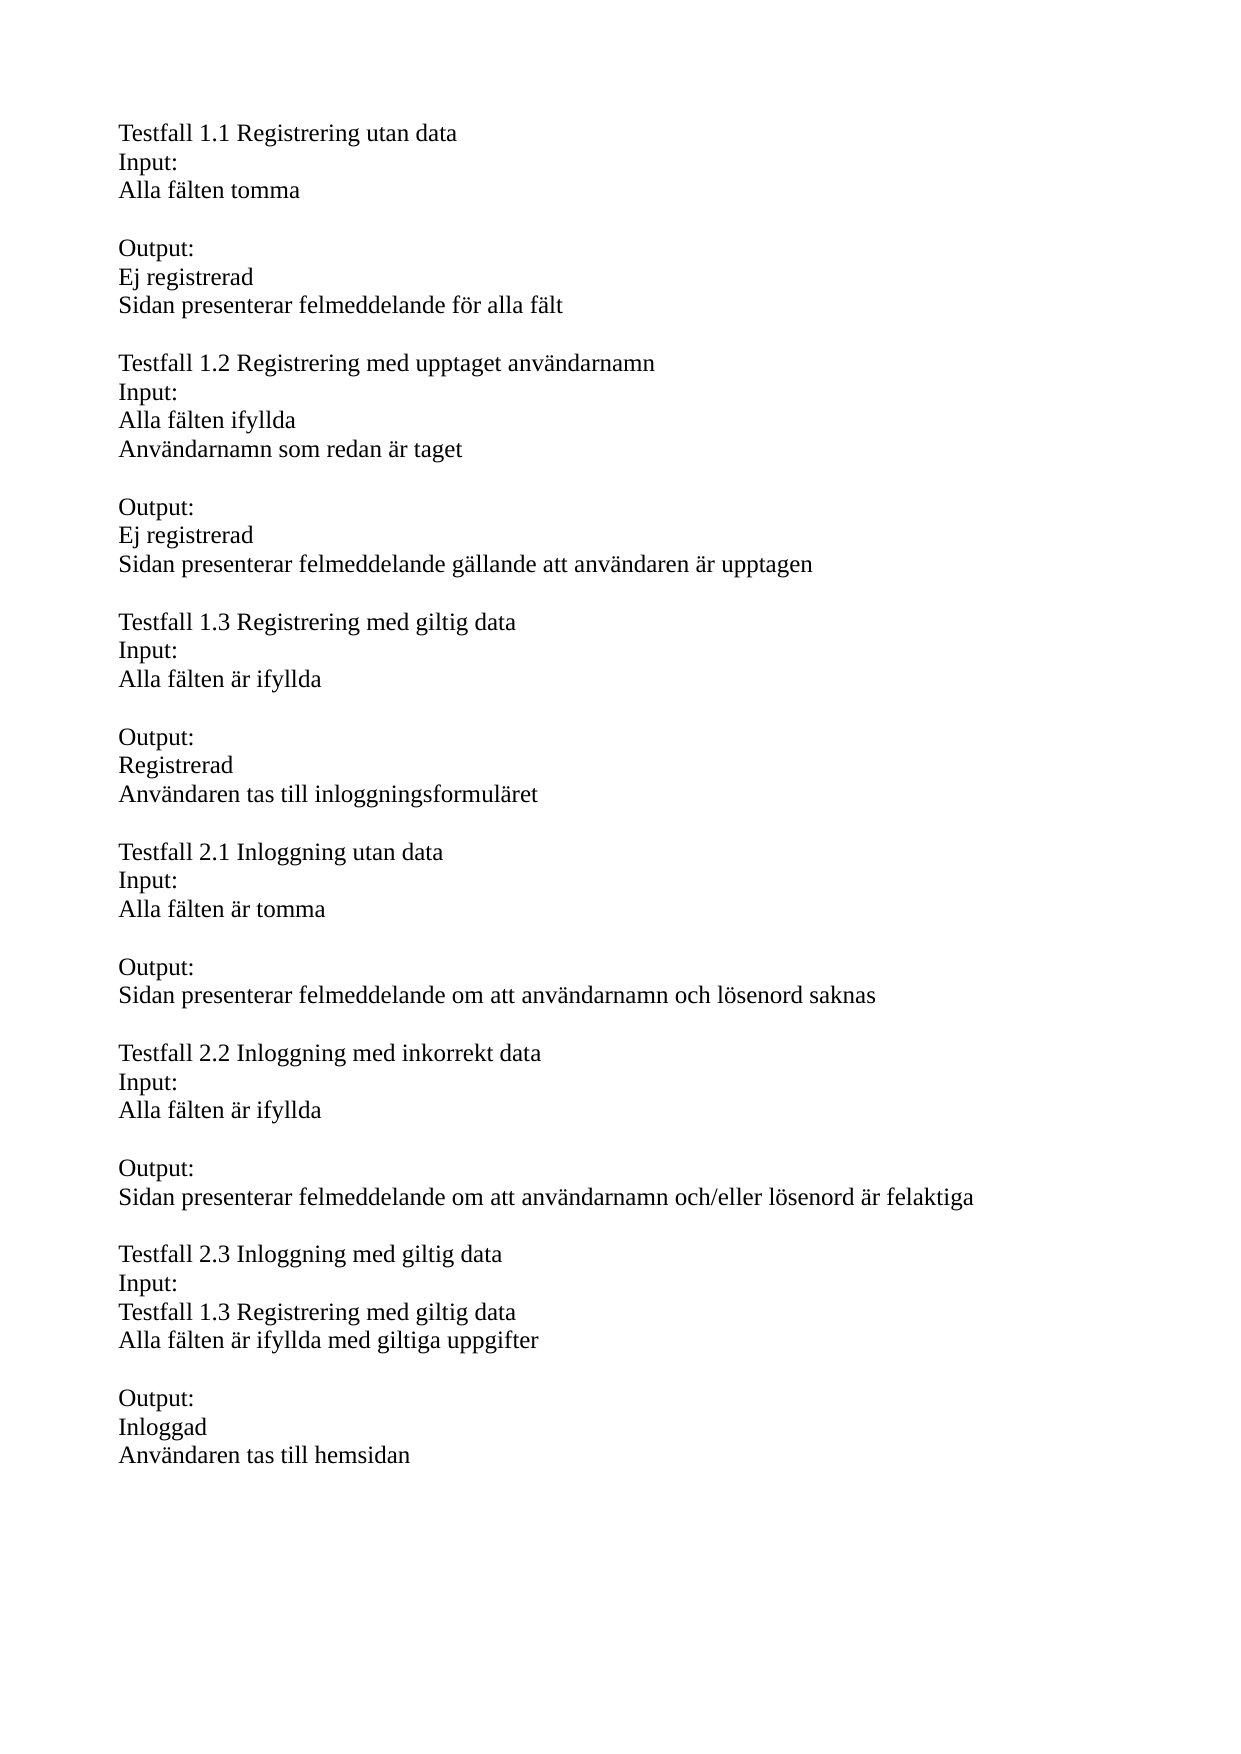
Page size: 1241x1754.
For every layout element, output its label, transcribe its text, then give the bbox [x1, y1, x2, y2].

text Alla fälten är ifyllda [118, 664, 1122, 693]
text Testfall 2.1 Inloggning utan data [118, 837, 1122, 866]
text Testfall 1.3 Registrering med giltig data [118, 1297, 1122, 1326]
text Sidan presenterar felmeddelande om att användarnamn och lösenord saknas [118, 981, 1122, 1009]
text Registrerad [118, 751, 1122, 779]
text Input: [118, 377, 1122, 406]
text Input: [118, 636, 1122, 664]
text Output: [118, 492, 1122, 521]
text Sidan presenterar felmeddelande för alla fält [118, 291, 1122, 319]
text Ej registrerad [118, 262, 1122, 291]
text Testfall 2.2 Inloggning med inkorrekt data [118, 1038, 1122, 1067]
text Input: [118, 1268, 1122, 1297]
text Alla fälten tomma [118, 176, 1122, 204]
text Sidan presenterar felmeddelande gällande att användaren är upptagen [118, 549, 1122, 578]
text Användaren tas till inloggningsformuläret [118, 779, 1122, 808]
text Input: [118, 1067, 1122, 1096]
text Sidan presenterar felmeddelande om att användarnamn och/eller lösenord är felaktiga [118, 1182, 1122, 1211]
text Output: [118, 722, 1122, 751]
text Ej registrerad [118, 521, 1122, 549]
text Testfall 1.1 Registrering utan data [118, 118, 1122, 147]
text Användarnamn som redan är taget [118, 434, 1122, 463]
text Inloggad [118, 1412, 1122, 1441]
text Alla fälten är ifyllda [118, 1096, 1122, 1124]
text Alla fälten ifyllda [118, 406, 1122, 434]
text Testfall 1.2 Registrering med upptaget användarnamn [118, 348, 1122, 377]
text Input: [118, 866, 1122, 894]
text Användaren tas till hemsidan [118, 1441, 1122, 1469]
text Output: [118, 952, 1122, 981]
text Input: [118, 147, 1122, 176]
text Output: [118, 233, 1122, 262]
text Testfall 2.3 Inloggning med giltig data [118, 1239, 1122, 1268]
text Output: [118, 1383, 1122, 1412]
text Testfall 1.3 Registrering med giltig data [118, 607, 1122, 636]
text Alla fälten är ifyllda med giltiga uppgifter [118, 1326, 1122, 1354]
text Output: [118, 1153, 1122, 1182]
text Alla fälten är tomma [118, 894, 1122, 923]
